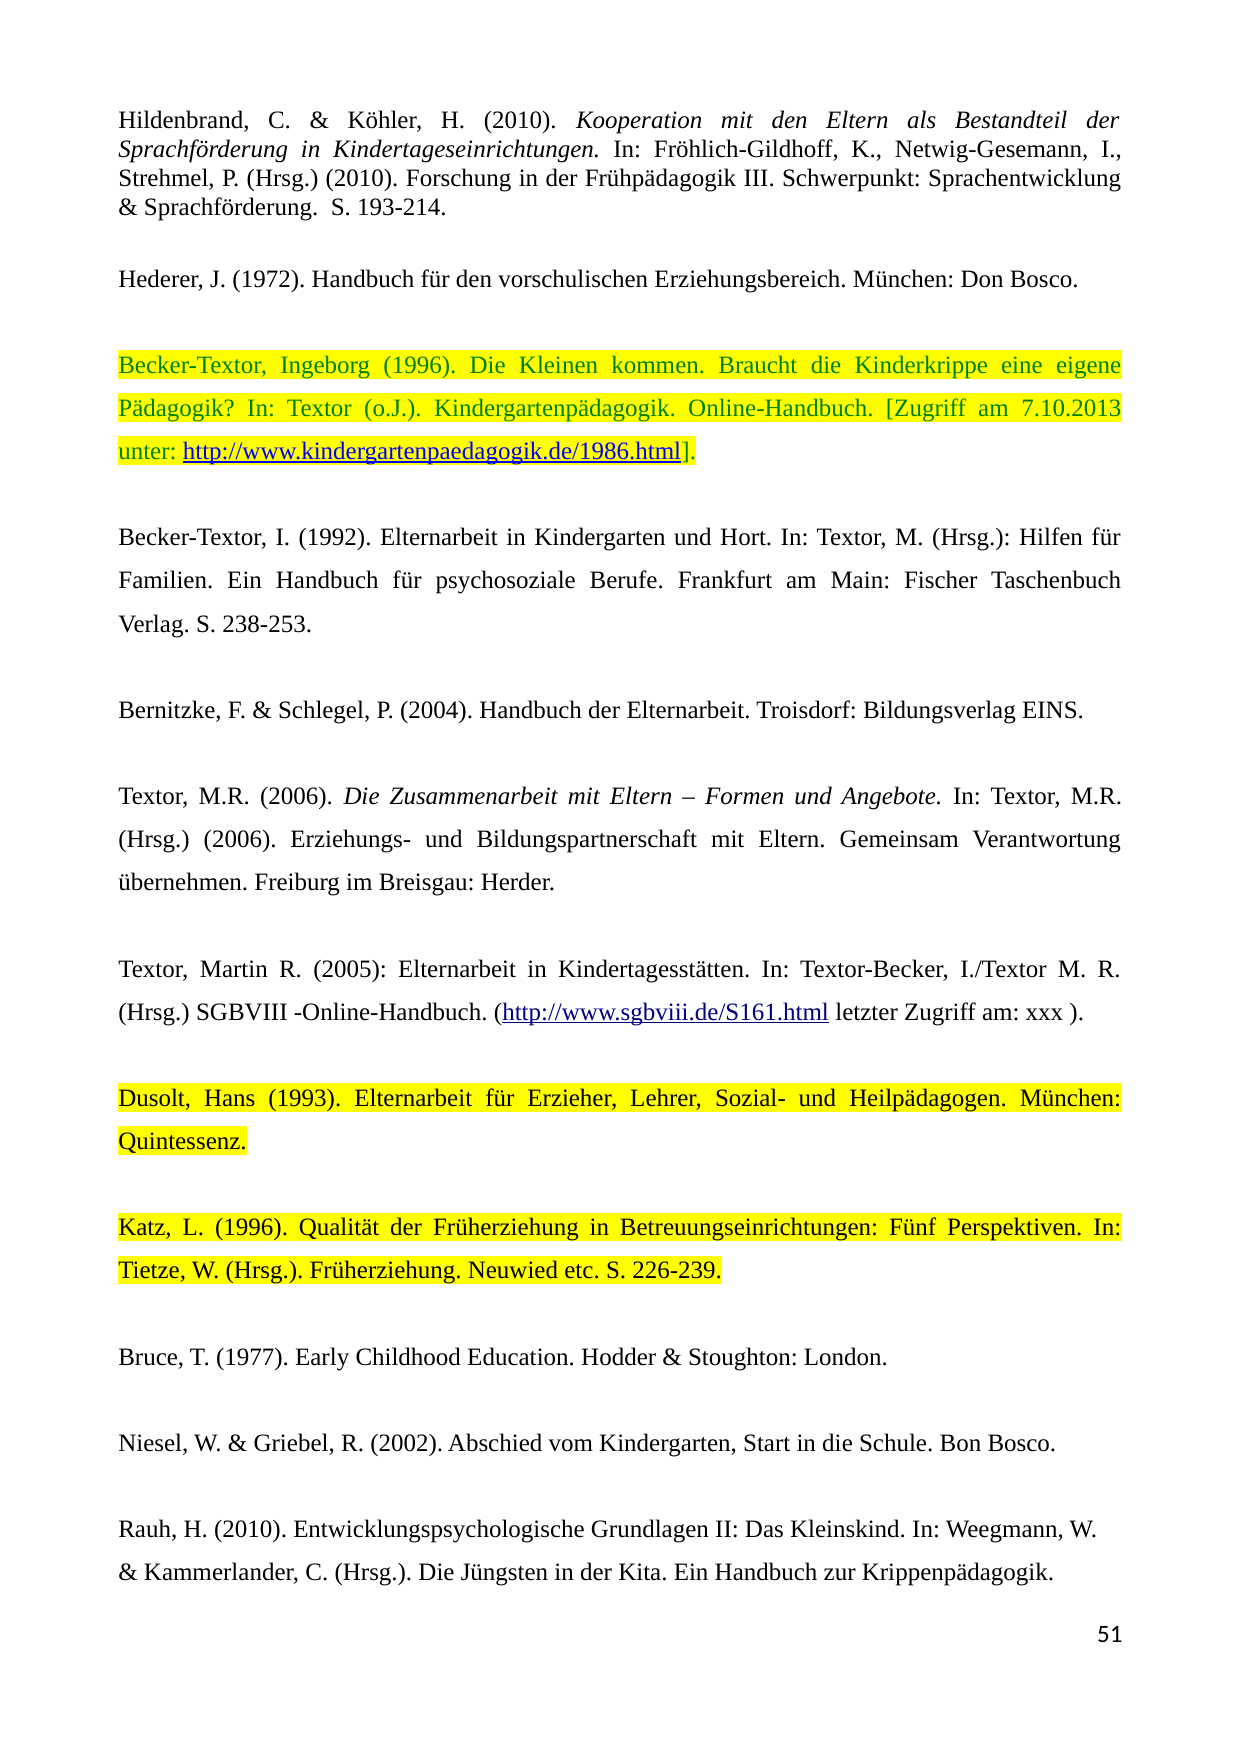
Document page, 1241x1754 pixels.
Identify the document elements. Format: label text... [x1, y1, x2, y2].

text Becker-Textor, I. (1992). Elternarbeit in Kindergarten und Hort. In: Textor, M. (Hrsg.): Hilfen für Familien. Ein Handbuch für psychosoziale Berufe. Frankfurt am Main: Fischer Taschenbuch Verlag. S. 238-253. [118, 522, 1122, 637]
text Hederer, J. (1972). Handbuch für den vorschulischen Erziehungsbereich. München: Don Bosco. [118, 264, 1122, 292]
text Niesel, W. & Griebel, R. (2002). Abschied vom Kindergarten, Start in die Schule. Bon Bosco. [118, 1428, 1122, 1457]
text Katz, L. (1996). Qualität der Früherziehung in Betreuungseinrichtungen: Fünf Perspektiven. In: Tietze, W. (Hrsg.). Früherziehung. Neuwied etc. S. 226-239. [118, 1212, 1122, 1284]
text Dusolt, Hans (1993). Elternarbeit für Erzieher, Lehrer, Sozial- und Heilpädagogen. München: Quintessenz. [118, 1083, 1122, 1155]
text Bruce, T. (1977). Early Childhood Education. Hodder & Stoughton: London. [118, 1342, 1122, 1371]
text Hildenbrand, C. & Köhler, H. (2010). Kooperation mit den Eltern als Bestandteil der Sprachförderung in Kindertageseinrichtungen. In: Fröhlich-Gildhoff, K., Netwig-Gesemann, I., Strehmel, P. (Hrsg.) (2010). Forschung in der Frühpädagogik III. Schwerpunkt: Sprachentwicklung & Sprachförderung. S. 193-214. [118, 106, 1122, 221]
text Textor, Martin R. (2005): Elternarbeit in Kindertagesstätten. In: Textor-Becker, I./Textor M. R. (Hrsg.) SGBVIII -Online-Handbuch. (http://www.sgbviii.de/S161.html letzter Zugriff am: xxx ). [118, 954, 1122, 1026]
text Rauh, H. (2010). Entwicklungspsychologische Grundlagen II: Das Kleinskind. In: Weegmann, W. & Kammerlander, C. (Hrsg.). Die Jüngsten in der Kita. Ein Handbuch zur Krippenpädagogik. [118, 1514, 1122, 1586]
text Textor, M.R. (2006). Die Zusammenarbeit mit Eltern – Formen und Angebote. In: Textor, M.R. (Hrsg.) (2006). Erziehungs- und Bildungspartnerschaft mit Eltern. Gemeinsam Verantwortung übernehmen. Freiburg im Breisgau: Herder. [118, 781, 1122, 896]
text Bernitzke, F. & Schlegel, P. (2004). Handbuch der Elternarbeit. Troisdorf: Bildungsverlag EINS. [118, 695, 1122, 724]
text Becker-Textor, Ingeborg (1996). Die Kleinen kommen. Braucht die Kinderkrippe eine eigene Pädagogik? In: Textor (o.J.). Kindergartenpädagogik. Online-Handbuch. [Zugriff am 7.10.2013 unter: http://www.kindergartenpaedagogik.de/1986.html]. [118, 350, 1122, 465]
